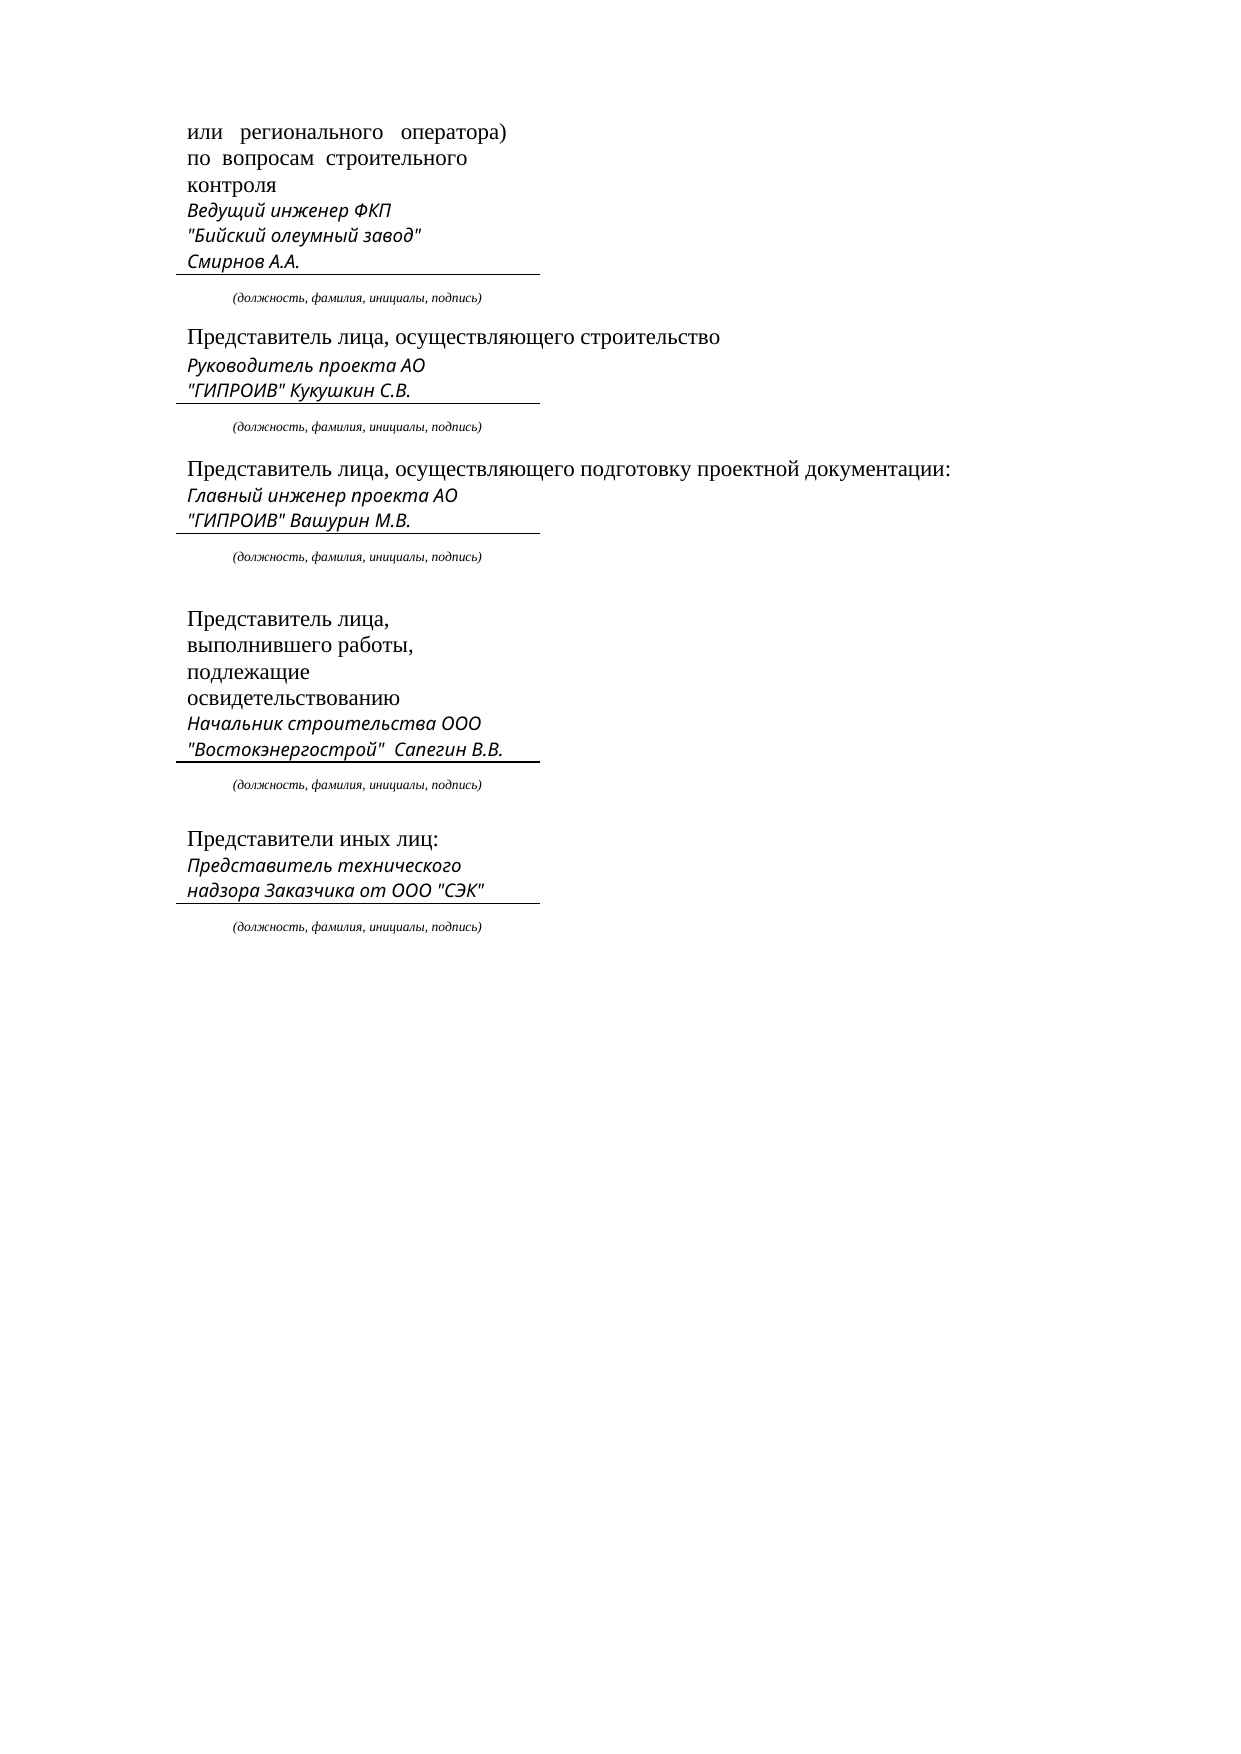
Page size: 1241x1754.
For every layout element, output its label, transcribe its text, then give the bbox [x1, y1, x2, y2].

table_cell (должность, фамилия, инициалы, подпись) [176, 404, 540, 449]
table_cell Представитель лица, осуществляющего подготовку проектной документации: [176, 449, 1051, 482]
table_cell (должность, фамилия, инициалы, подпись) [176, 275, 540, 319]
table_cell Руководитель проекта АО "ГИПРОИВ" Кукушкин С.В. [176, 352, 540, 403]
table_cell Представитель лица, выполнившего работы, подлежащие освидетельствованию [176, 579, 540, 710]
table_cell (должность, фамилия, инициалы, подпись) [176, 904, 540, 949]
table_cell Представитель технического надзора Заказчика от ООО "СЭК" [176, 852, 540, 903]
table_cell (должность, фамилия, инициалы, подпись) [176, 763, 540, 807]
table_cell (должность, фамилия, инициалы, подпись) [176, 534, 540, 579]
table_cell [504, 807, 540, 852]
table_cell Представители иных лиц: [176, 807, 504, 852]
table_cell [1051, 449, 1161, 482]
table_cell Начальник строительства ООО "Востокэнергострой" Сапегин В.В. [176, 710, 540, 761]
table_header или регионального оператора) по вопросам строительного контроля [176, 118, 540, 197]
table_cell [832, 320, 1161, 352]
table_cell Ведущий инженер ФКП "Бийский олеумный завод" Смирнов А.А. [176, 197, 540, 274]
table_cell Главный инженер проекта АО "ГИПРОИВ" Вашурин М.В. [176, 482, 540, 533]
table_cell Представитель лица, осуществляющего строительство [176, 320, 832, 352]
